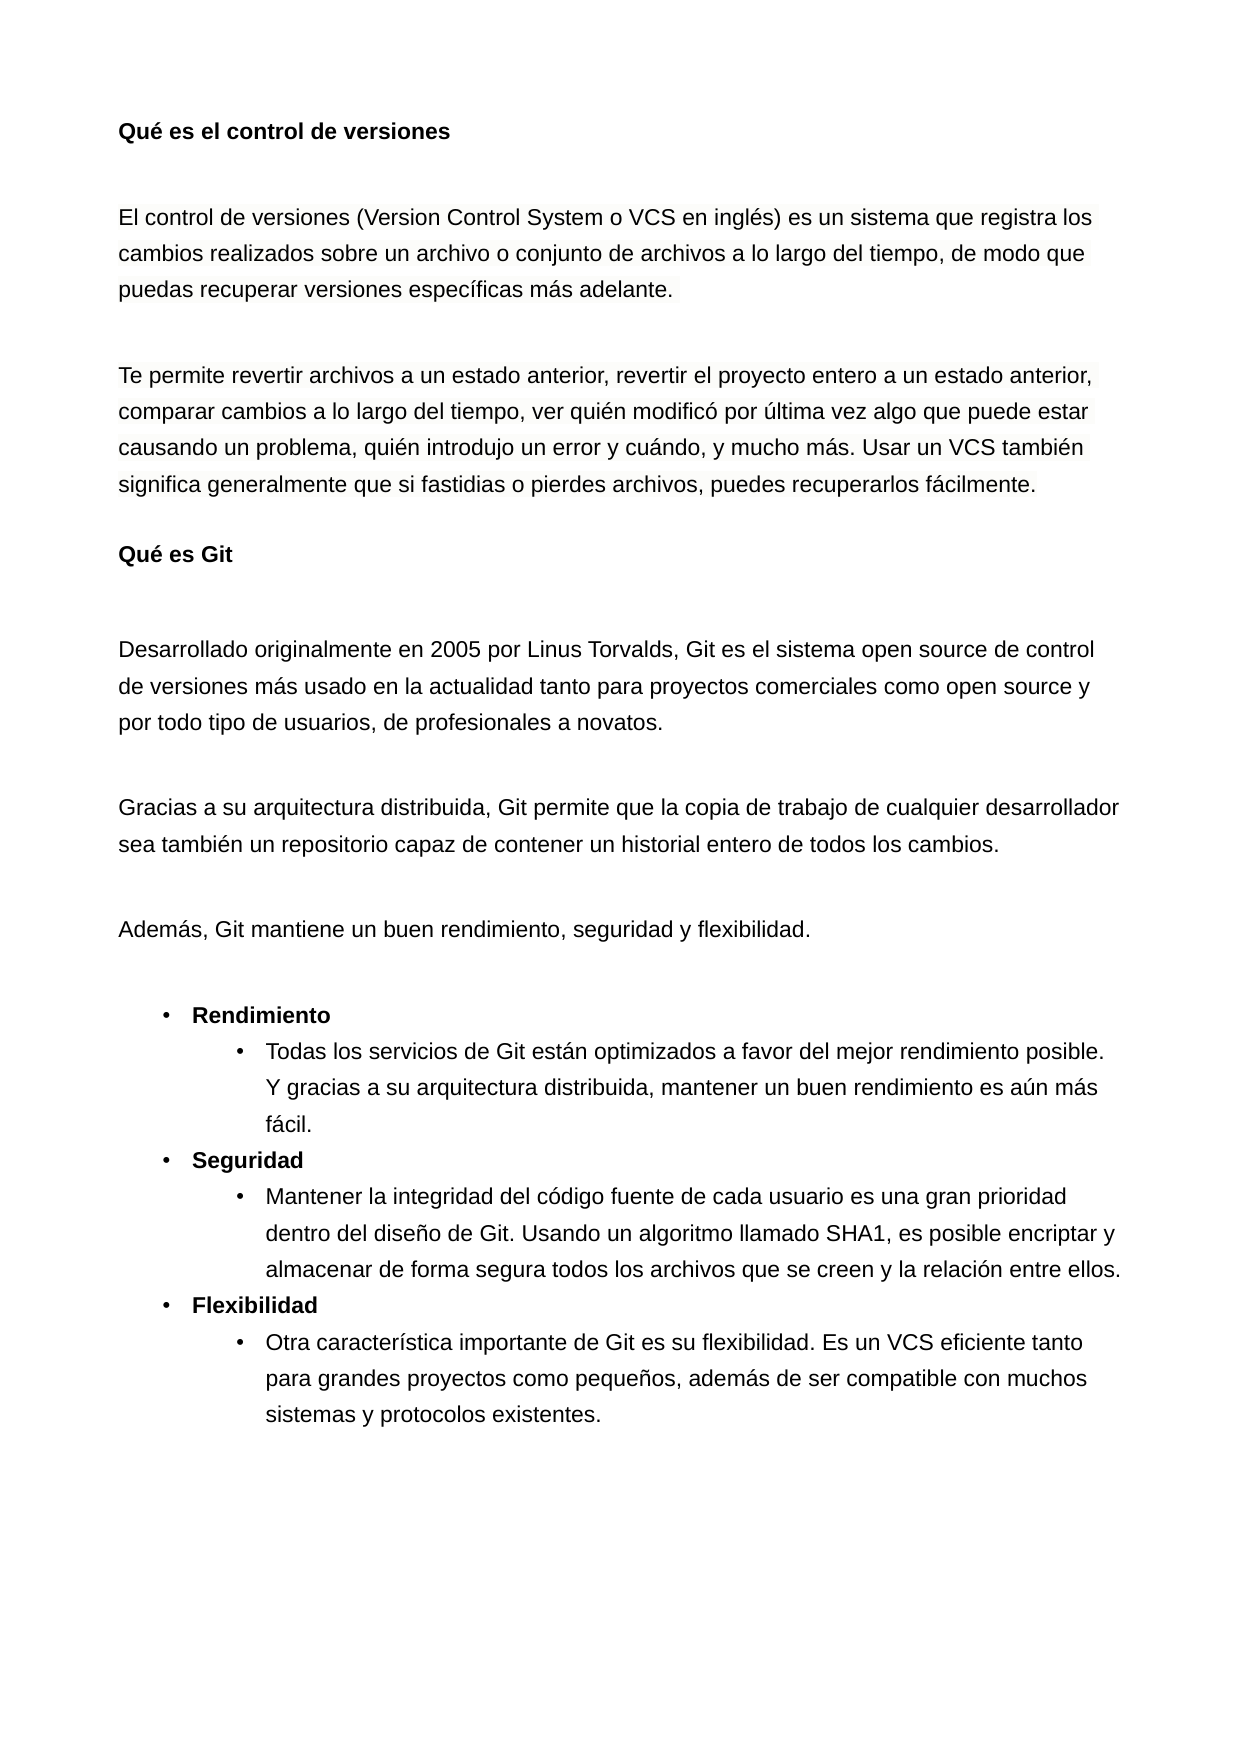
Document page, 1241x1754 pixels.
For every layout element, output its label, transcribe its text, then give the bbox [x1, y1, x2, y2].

text El control de versiones (Version Control System o VCS en inglés) es un sistema que registra los cambios realizados sobre un archivo o conjunto de archivos a lo largo del tiempo, de modo que puedas recuperar versiones específicas más adelante. [118, 203, 1122, 303]
text Qué es Git [118, 507, 1122, 567]
text Además, Git mantiene un buen rendimiento, seguridad y flexibilidad. [118, 916, 1122, 942]
list Flexibilidad [162, 1292, 1122, 1319]
list Otra característica importante de Git es su flexibilidad. Es un VCS eficiente tanto para grandes proyectos como pequeños, además de ser compatible con muchos sistemas y protocolos existentes. [236, 1329, 1122, 1428]
list Rendimiento [162, 1002, 1122, 1028]
text Te permite revertir archivos a un estado anterior, revertir el proyecto entero a un estado anterior, comparar cambios a lo largo del tiempo, ver quién modificó por última vez algo que puede estar causando un problema, quién introdujo un error y cuándo, y mucho más. Usar un VCS también significa generalmente que si fastidias o pierdes archivos, puedes recuperarlos fácilmente. [118, 362, 1122, 497]
list Mantener la integridad del código fuente de cada usuario es una gran prioridad dentro del diseño de Git. Usando un algoritmo llamado SHA1, es posible encriptar y almacenar de forma segura todos los archivos que se creen y la relación entre ellos. [236, 1183, 1122, 1282]
text Desarrollado originalmente en 2005 por Linus Torvalds, Git es el sistema open source de control de versiones más usado en la actualidad tanto para proyectos comerciales como open source y por todo tipo de usuarios, de profesionales a novatos. [118, 636, 1122, 735]
text Gracias a su arquitectura distribuida, Git permite que la copia de trabajo de cualquier desarrollador sea también un repositorio capaz de contener un historial entero de todos los cambios. [118, 794, 1122, 857]
text Qué es el control de versiones [118, 118, 1122, 144]
list Seguridad [162, 1147, 1122, 1173]
list Todas los servicios de Git están optimizados a favor del mejor rendimiento posible. Y gracias a su arquitectura distribuida, mantener un buen rendimiento es aún más fácil. [236, 1038, 1122, 1137]
